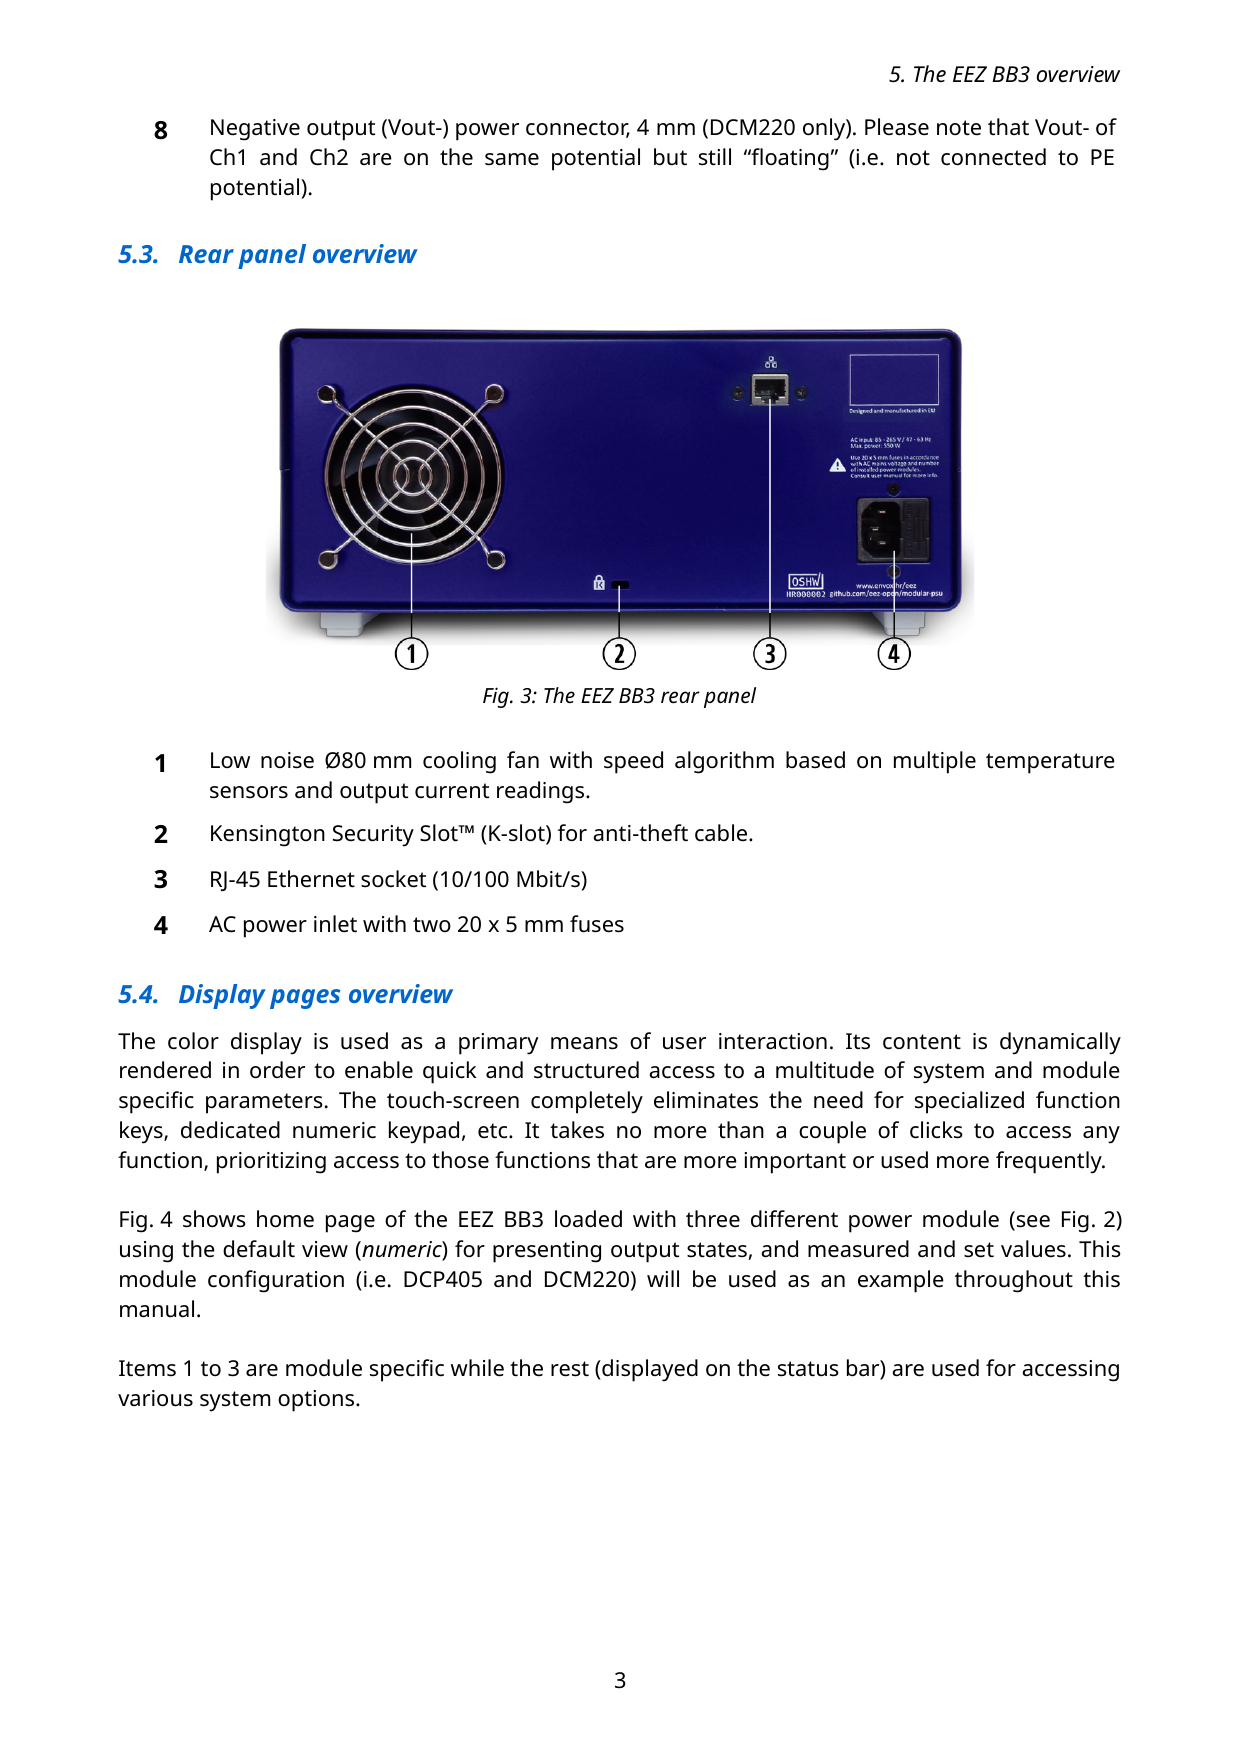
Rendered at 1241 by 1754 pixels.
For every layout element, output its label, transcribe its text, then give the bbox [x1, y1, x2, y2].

table_cell 3 [118, 856, 203, 902]
table_cell AC power inlet with two 20 x 5 mm fuses [203, 902, 1122, 947]
table_cell Negative output (Vout-) power connector, 4 mm (DCM220 only). Please note that Vout- of Ch1 and Ch2 are on the same potential but still “floating” (i.e. not connected to PE potential). [203, 107, 1122, 207]
text Fig. 4 shows home page of the EEZ BB3 loaded with three different power module (see Fig. 2) using the default view (numeric) for presenting output states, and measured and set values. This module configuration (i.e. DCP405 and DCM220) will be used as an example throughout this manual. [118, 1204, 1122, 1324]
table_header Low noise Ø80 mm cooling fan with speed algorithm based on multiple temperature sensors and output current readings. [203, 740, 1122, 811]
text Fig. 3: The EEZ BB3 rear panel [266, 670, 974, 710]
subtitle Rear panel overview [118, 237, 1122, 271]
picture [265, 315, 975, 670]
table_cell 4 [118, 902, 203, 947]
table_header 1 [118, 740, 203, 811]
text The color display is used as a primary means of user interaction. Its content is dynamically rendered in order to enable quick and structured access to a multitude of system and module specific parameters. The touch-screen completely eliminates the need for specialized function keys, dedicated numeric keypad, etc. It takes no more than a couple of clicks to access any function, prioritizing access to those functions that are more important or used more frequently. [118, 1026, 1122, 1175]
table_cell RJ-45 Ethernet socket (10/100 Mbit/s) [203, 856, 1122, 902]
text Items 1 to 3 are module specific while the rest (displayed on the status bar) are used for accessing various system options. [118, 1353, 1122, 1413]
table_cell 2 [118, 811, 203, 856]
table_cell Kensington Security Slot™ (K-slot) for anti-theft cable. [203, 811, 1122, 856]
subtitle Display pages overview [118, 977, 1122, 1011]
table_cell 8 [118, 107, 203, 207]
